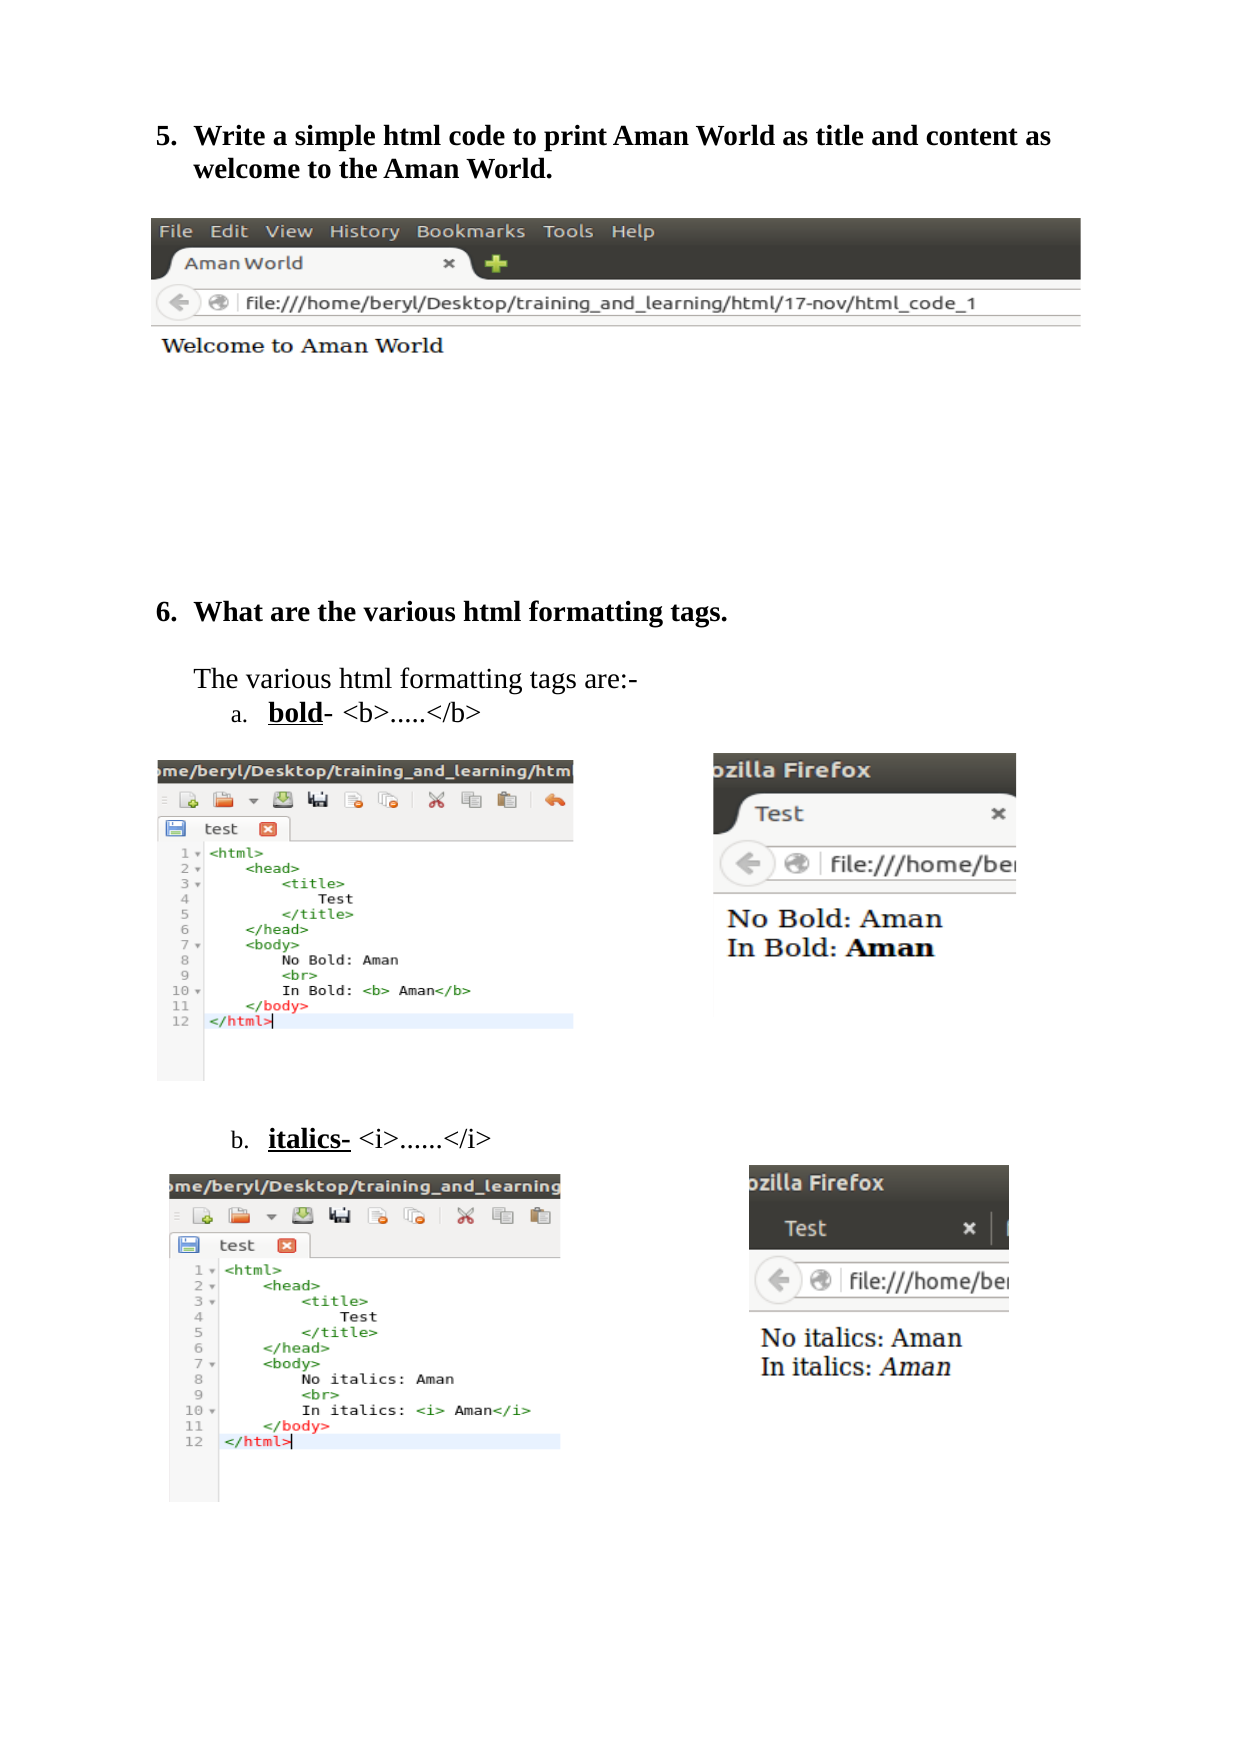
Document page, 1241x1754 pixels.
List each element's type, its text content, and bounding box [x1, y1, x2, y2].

list What are the various html formatting tags. [156, 594, 1122, 628]
list Write a simple html code to print Aman World as title and content as welcome to the Aman World. [156, 118, 1122, 185]
list italics- <i>......</i> [231, 1121, 1122, 1155]
list bold- <b>.....</b> [231, 695, 1122, 728]
list The various html formatting tags are:- [156, 661, 1122, 695]
